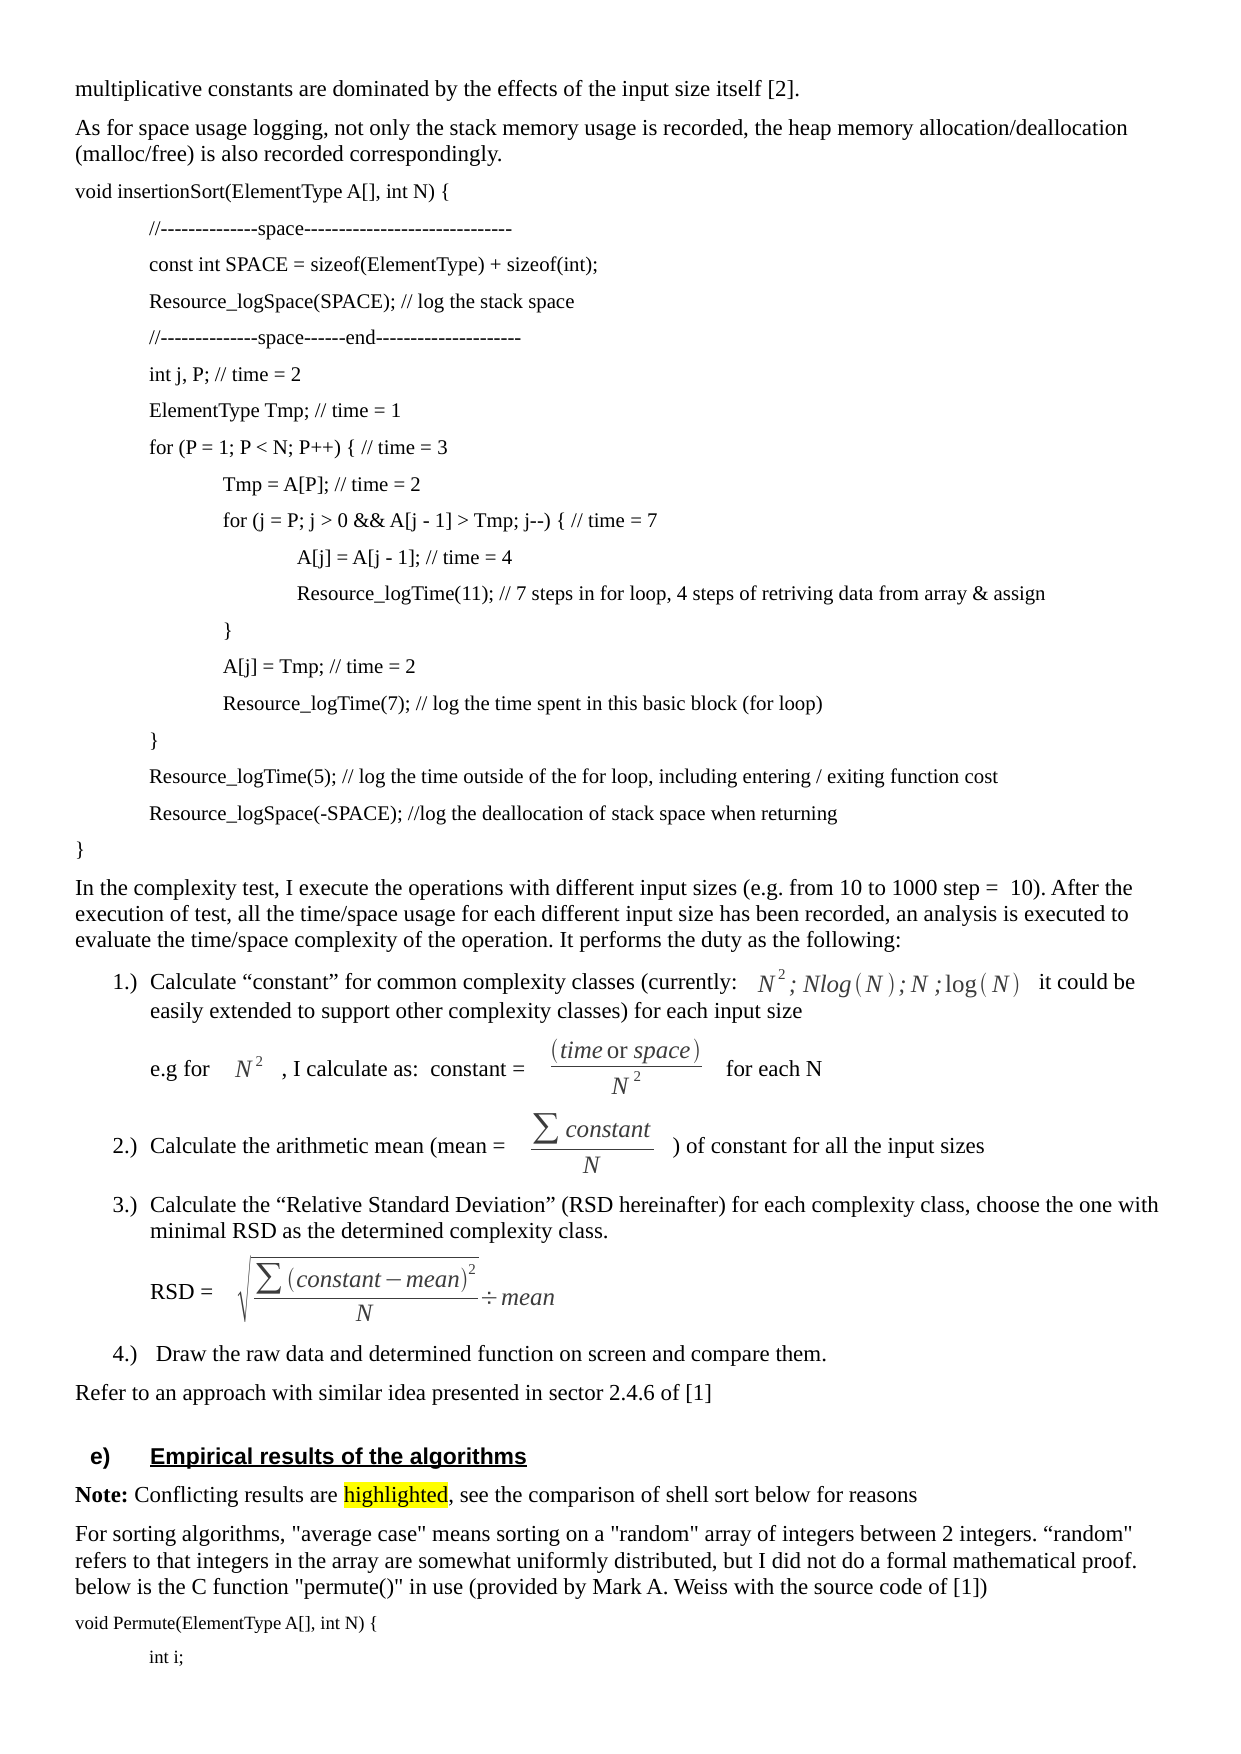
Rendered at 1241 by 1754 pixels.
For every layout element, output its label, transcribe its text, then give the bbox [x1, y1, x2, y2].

list Calculate the “Relative Standard Deviation” (RSD hereinafter) for each complexity class, choose the one with minimal RSD as the determined complexity class. [112, 1191, 1165, 1243]
text Resource_logTime(5); // log the time outside of the for loop, including entering / exiting function cost [75, 764, 1165, 788]
text A[j] = Tmp; // time = 2 [75, 654, 1165, 678]
list RSD = [112, 1256, 1165, 1327]
text int j, P; // time = 2 [75, 362, 1165, 386]
list Calculate the arithmetic mean (mean = ) of constant for all the input sizes [112, 1113, 1165, 1178]
text void Permute(ElementType A[], int N) { [75, 1612, 1165, 1633]
text A[j] = A[j - 1]; // time = 4 [75, 545, 1165, 569]
text int i; [75, 1646, 1165, 1668]
text Resource_logSpace(SPACE); // log the stack space [75, 289, 1165, 313]
text const int SPACE = sizeof(ElementType) + sizeof(int); [75, 252, 1165, 276]
list e.g for , I calculate as: constant = for each N [112, 1036, 1165, 1100]
text Tmp = A[P]; // time = 2 [75, 472, 1165, 496]
text Resource_logSpace(-SPACE); //log the deallocation of stack space when returning [75, 801, 1165, 825]
text for (P = 1; P < N; P++) { // time = 3 [75, 435, 1165, 459]
text } [75, 727, 1165, 752]
text In the complexity test, I execute the operations with different input sizes (e.g. from 10 to 1000 step = 10). After the execution of test, all the time/space usage for each different input size has been recorded, an analysis is executed to evaluate the time/space complexity of the operation. It performs the duty as the following: [75, 874, 1165, 953]
text multiplicative constants are dominated by the effects of the input size itself [2]. [75, 75, 1165, 101]
text For sorting algorithms, "average case" means sorting on a "random" array of integers between 2 integers. “random" refers to that integers in the array are somewhat uniformly distributed, but I did not do a formal mathematical proof. below is the C function "permute()" in use (provided by Mark A. Weiss with the source code of [1]) [75, 1520, 1165, 1599]
text Note: Conflicting results are highlighted, see the comparison of shell sort below for reasons [75, 1482, 1165, 1508]
text void insertionSort(ElementType A[], int N) { [75, 179, 1165, 203]
text } [75, 837, 1165, 861]
list Calculate “constant” for common complexity classes (currently:it could be easily extended to support other complexity classes) for each input size [112, 965, 1165, 1024]
text As for space usage logging, not only the stack memory usage is recorded, the heap memory allocation/deallocation (malloc/free) is also recorded correspondingly. [75, 114, 1165, 167]
list Draw the raw data and determined function on screen and compare them. [112, 1340, 1165, 1366]
subtitle Empirical results of the algorithms [75, 1443, 1165, 1469]
text Resource_logTime(7); // log the time spent in this basic block (for loop) [75, 691, 1165, 715]
text ElementType Tmp; // time = 1 [75, 398, 1165, 422]
text //--------------space------end--------------------- [75, 325, 1165, 349]
text Refer to an approach with similar idea presented in sector 2.4.6 of [1] [75, 1379, 1165, 1405]
text } [75, 618, 1165, 642]
text Resource_logTime(11); // 7 steps in for loop, 4 steps of retriving data from array & assign [75, 581, 1165, 605]
text for (j = P; j > 0 && A[j - 1] > Tmp; j--) { // time = 7 [75, 508, 1165, 532]
text //--------------space------------------------------ [75, 216, 1165, 240]
